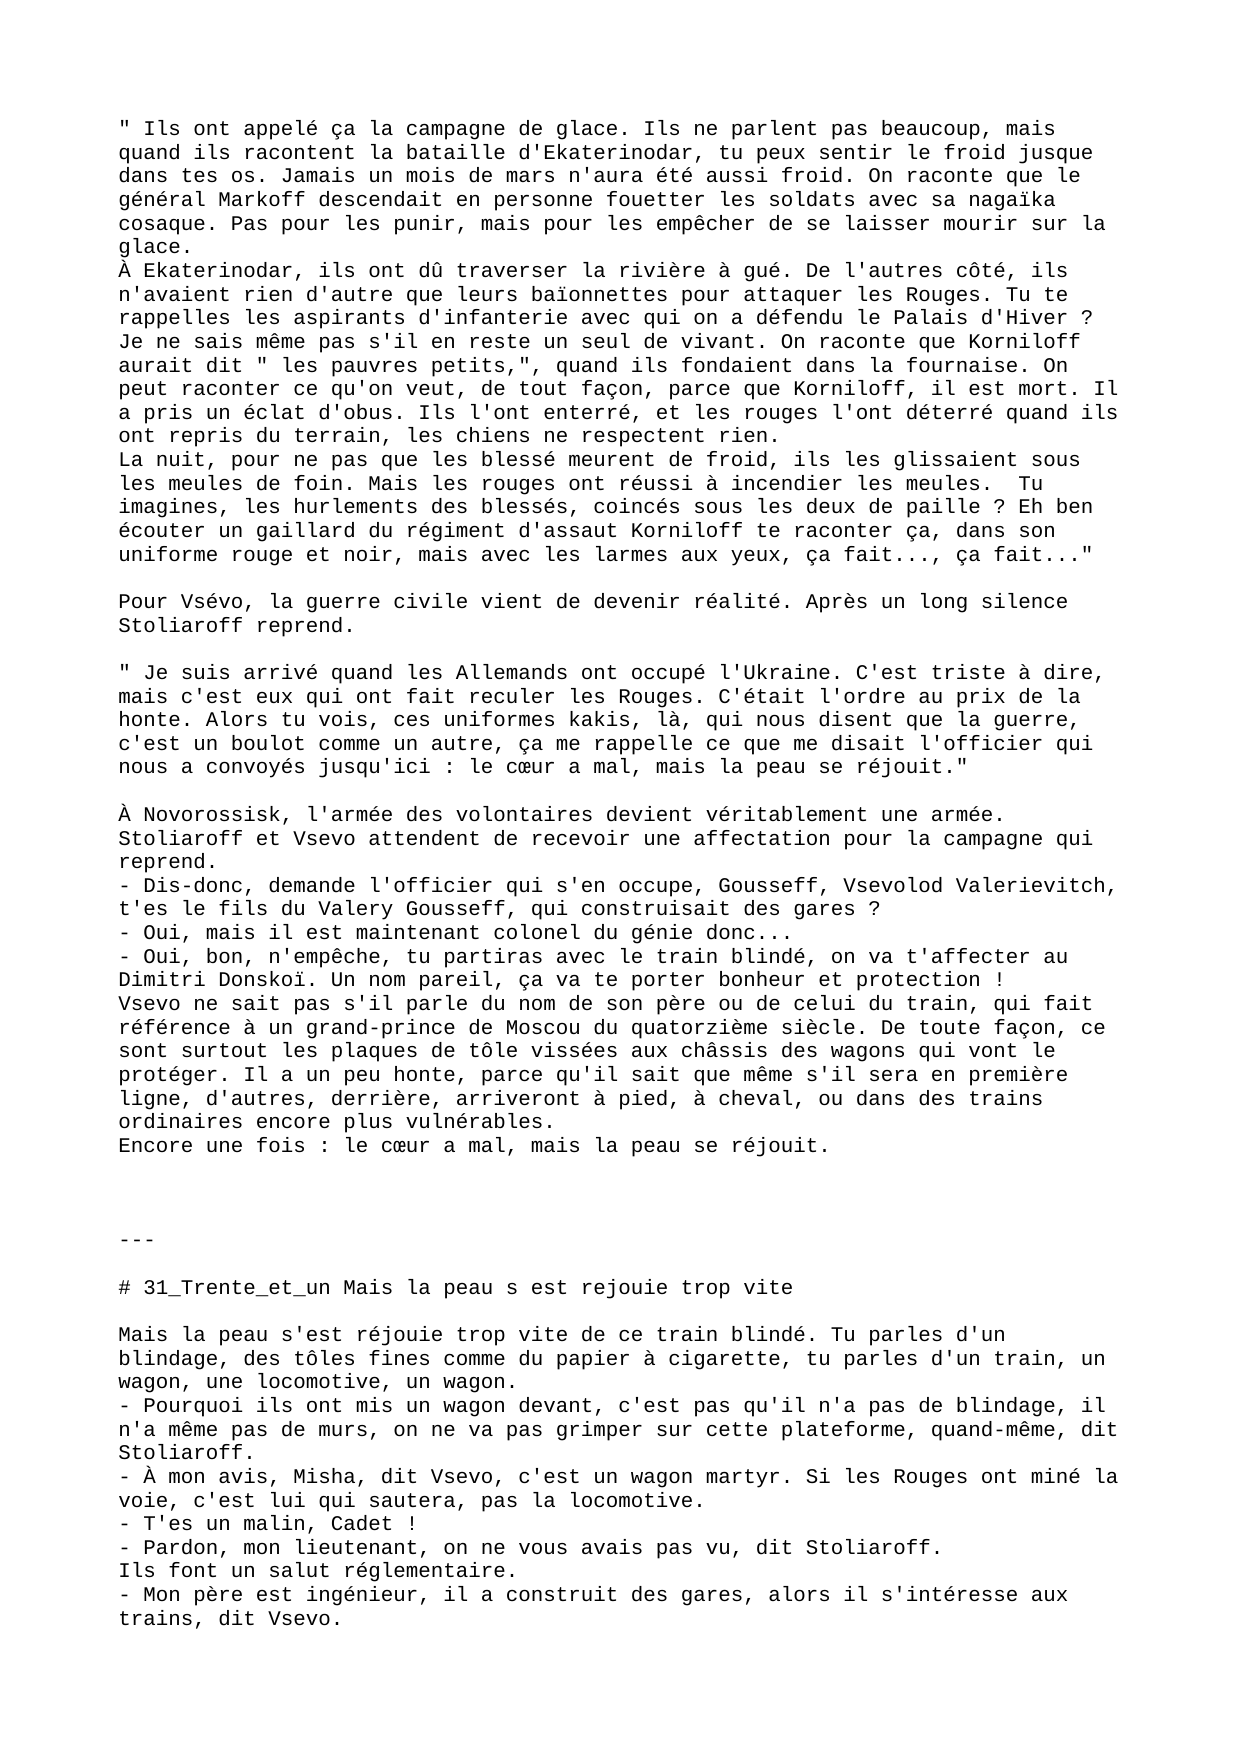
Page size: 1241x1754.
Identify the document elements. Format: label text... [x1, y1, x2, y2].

text - Oui, mais il est maintenant colonel du génie donc... [118, 922, 1122, 946]
text La nuit, pour ne pas que les blessé meurent de froid, ils les glissaient sous les meules de foin. Mais les rouges ont réussi à incendier les meules. Tu imagines, les hurlements des blessés, coincés sous les deux de paille ? Eh ben écouter un gaillard du régiment d'assaut Korniloff te raconter ça, dans son uniforme rouge et noir, mais avec les larmes aux yeux, ça fait..., ça fait..." [118, 449, 1122, 567]
text # 31_Trente_et_un Mais la peau s est rejouie trop vite [118, 1277, 1122, 1300]
text Mais la peau s'est réjouie trop vite de ce train blindé. Tu parles d'un blindage, des tôles fines comme du papier à cigarette, tu parles d'un train, un wagon, une locomotive, un wagon. [118, 1324, 1122, 1395]
text - À mon avis, Misha, dit Vsevo, c'est un wagon martyr. Si les Rouges ont miné la voie, c'est lui qui sautera, pas la locomotive. [118, 1466, 1122, 1513]
text Encore une fois : le cœur a mal, mais la peau se réjouit. [118, 1135, 1122, 1158]
text Ils font un salut réglementaire. [118, 1561, 1122, 1584]
text - Mon père est ingénieur, il a construit des gares, alors il s'intéresse aux trains, dit Vsevo. [118, 1584, 1122, 1631]
text - T'es un malin, Cadet ! [118, 1513, 1122, 1537]
text - Dis-donc, demande l'officier qui s'en occupe, Gousseff, Vsevolod Valerievitch, t'es le fils du Valery Gousseff, qui construisait des gares ? [118, 875, 1122, 922]
text Pour Vsévo, la guerre civile vient de devenir réalité. Après un long silence Stoliaroff reprend. [118, 591, 1122, 638]
text À Ekaterinodar, ils ont dû traverser la rivière à gué. De l'autres côté, ils n'avaient rien d'autre que leurs baïonnettes pour attaquer les Rouges. Tu te rappelles les aspirants d'infanterie avec qui on a défendu le Palais d'Hiver ? Je ne sais même pas s'il en reste un seul de vivant. On raconte que Korniloff aurait dit " les pauvres petits,", quand ils fondaient dans la fournaise. On peut raconter ce qu'on veut, de tout façon, parce que Korniloff, il est mort. Il a pris un éclat d'obus. Ils l'ont enterré, et les rouges l'ont déterré quand ils ont repris du terrain, les chiens ne respectent rien. [118, 260, 1122, 449]
text - Pardon, mon lieutenant, on ne vous avais pas vu, dit Stoliaroff. [118, 1537, 1122, 1561]
text " Je suis arrivé quand les Allemands ont occupé l'Ukraine. C'est triste à dire, mais c'est eux qui ont fait reculer les Rouges. C'était l'ordre au prix de la honte. Alors tu vois, ces uniformes kakis, là, qui nous disent que la guerre, c'est un boulot comme un autre, ça me rappelle ce que me disait l'officier qui nous a convoyés jusqu'ici : le cœur a mal, mais la peau se réjouit." [118, 662, 1122, 780]
text " Ils ont appelé ça la campagne de glace. Ils ne parlent pas beaucoup, mais quand ils racontent la bataille d'Ekaterinodar, tu peux sentir le froid jusque dans tes os. Jamais un mois de mars n'aura été aussi froid. On raconte que le général Markoff descendait en personne fouetter les soldats avec sa nagaïka cosaque. Pas pour les punir, mais pour les empêcher de se laisser mourir sur la glace. [118, 118, 1122, 260]
text --- [118, 1229, 1122, 1253]
text Vsevo ne sait pas s'il parle du nom de son père ou de celui du train, qui fait référence à un grand-prince de Moscou du quatorzième siècle. De toute façon, ce sont surtout les plaques de tôle vissées aux châssis des wagons qui vont le protéger. Il a un peu honte, parce qu'il sait que même s'il sera en première ligne, d'autres, derrière, arriveront à pied, à cheval, ou dans des trains ordinaires encore plus vulnérables. [118, 993, 1122, 1135]
text À Novorossisk, l'armée des volontaires devient véritablement une armée. Stoliaroff et Vsevo attendent de recevoir une affectation pour la campagne qui reprend. [118, 804, 1122, 875]
text - Pourquoi ils ont mis un wagon devant, c'est pas qu'il n'a pas de blindage, il n'a même pas de murs, on ne va pas grimper sur cette plateforme, quand-même, dit Stoliaroff. [118, 1395, 1122, 1466]
text - Oui, bon, n'empêche, tu partiras avec le train blindé, on va t'affecter au Dimitri Donskoï. Un nom pareil, ça va te porter bonheur et protection ! [118, 946, 1122, 993]
